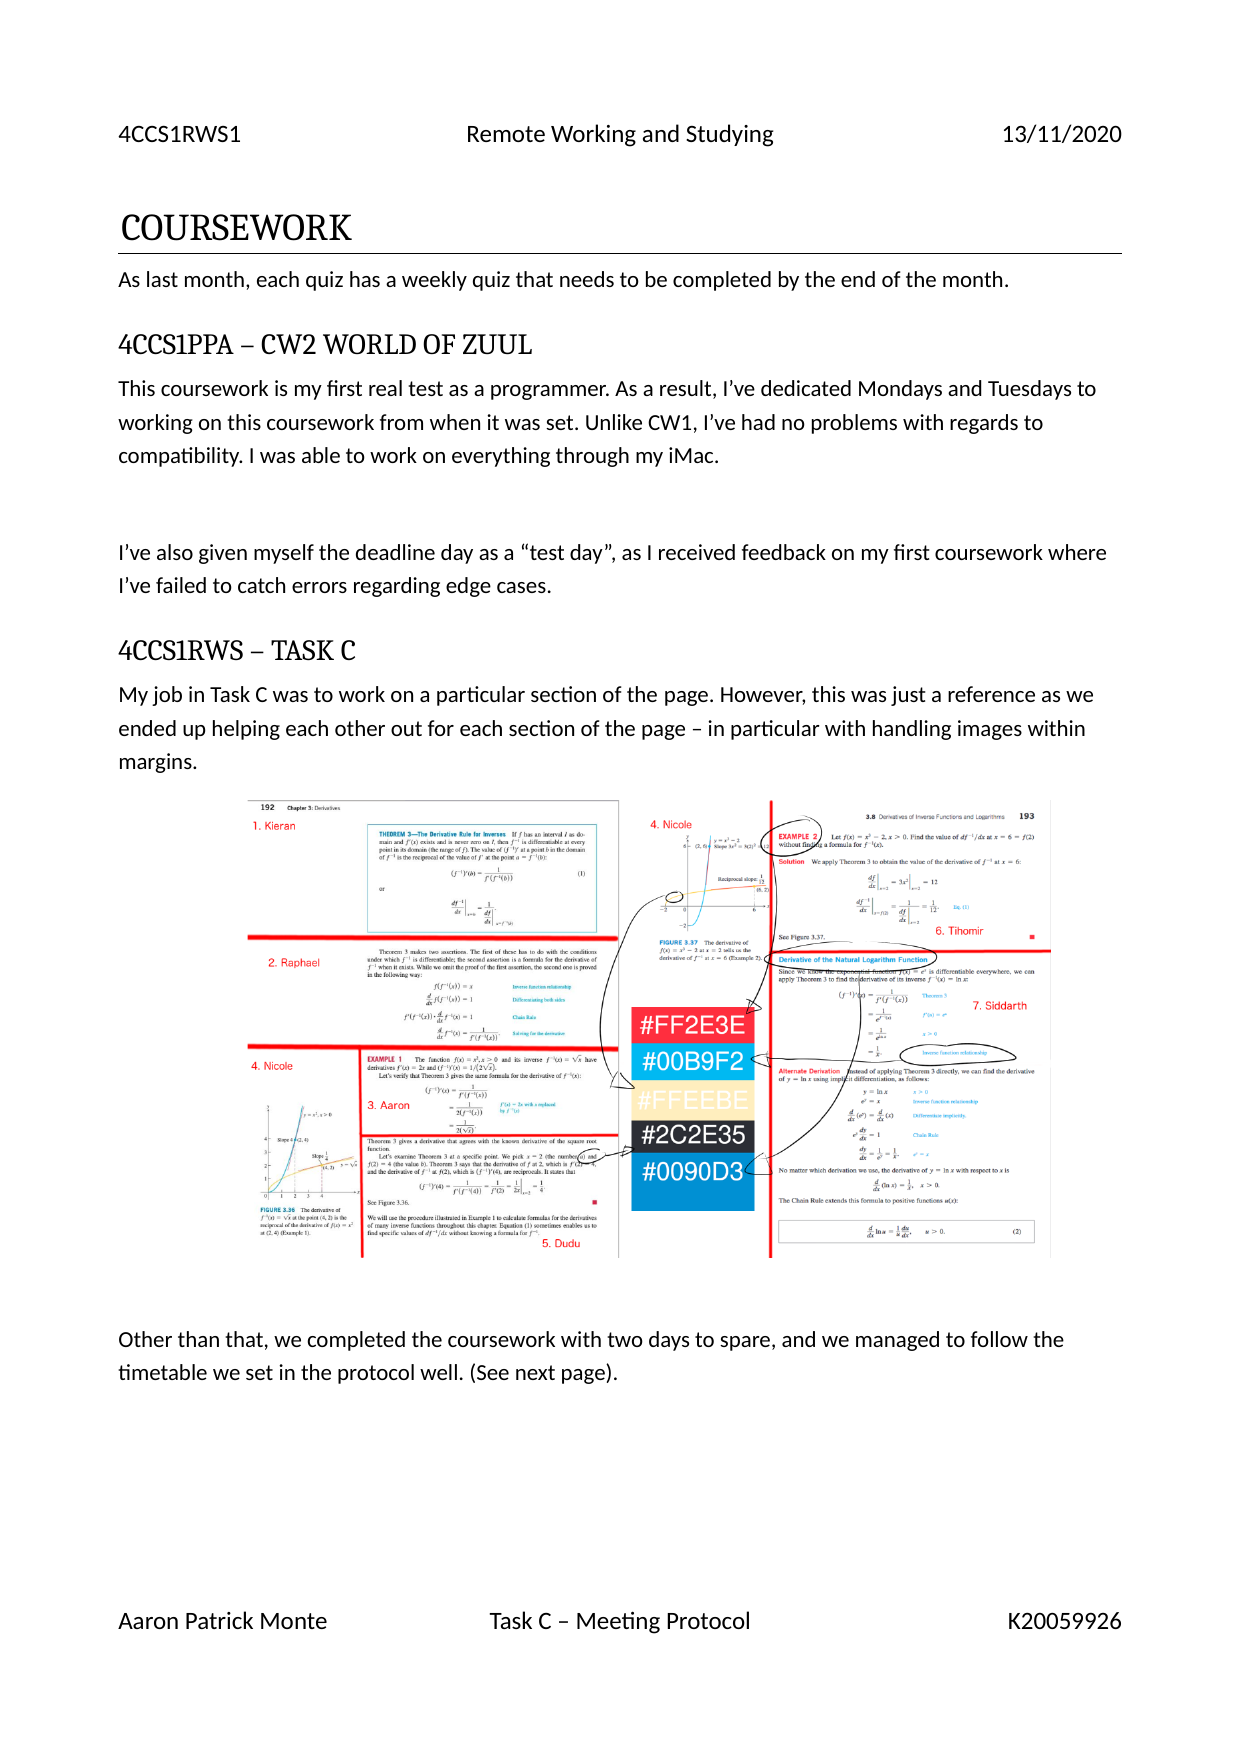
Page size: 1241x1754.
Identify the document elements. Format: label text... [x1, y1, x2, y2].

subtitle 4ccs1rws – task c [118, 634, 1122, 668]
text This coursework is my first real test as a programmer. As a result, I’ve dedicated Mondays and Tuesdays to working on this coursework from when it was set. Unlike CW1, I’ve had no problems with regards to compatibility. I was able to work on everything through my iMac. [118, 374, 1122, 470]
subtitle 4CCS1PPA – CW2 World of zuul [118, 328, 1122, 362]
text As last month, each quiz has a weekly quiz that needs to be completed by the end of the month. [118, 266, 1122, 294]
text I’ve also given myself the deadline day as a “test day”, as I received feedback on my first coursework where I’ve failed to catch errors regarding edge cases. [118, 538, 1122, 599]
picture [247, 800, 1052, 1258]
subtitle Coursework [118, 203, 1122, 253]
text My job in Task C was to work on a particular section of the page. However, this was just a reference as we ended up helping each other out for each section of the page – in particular with handling images within margins. [118, 680, 1122, 776]
text Other than that, we completed the coursework with two days to spare, and we managed to follow the timetable we set in the protocol well. (See next page). [118, 1325, 1122, 1387]
